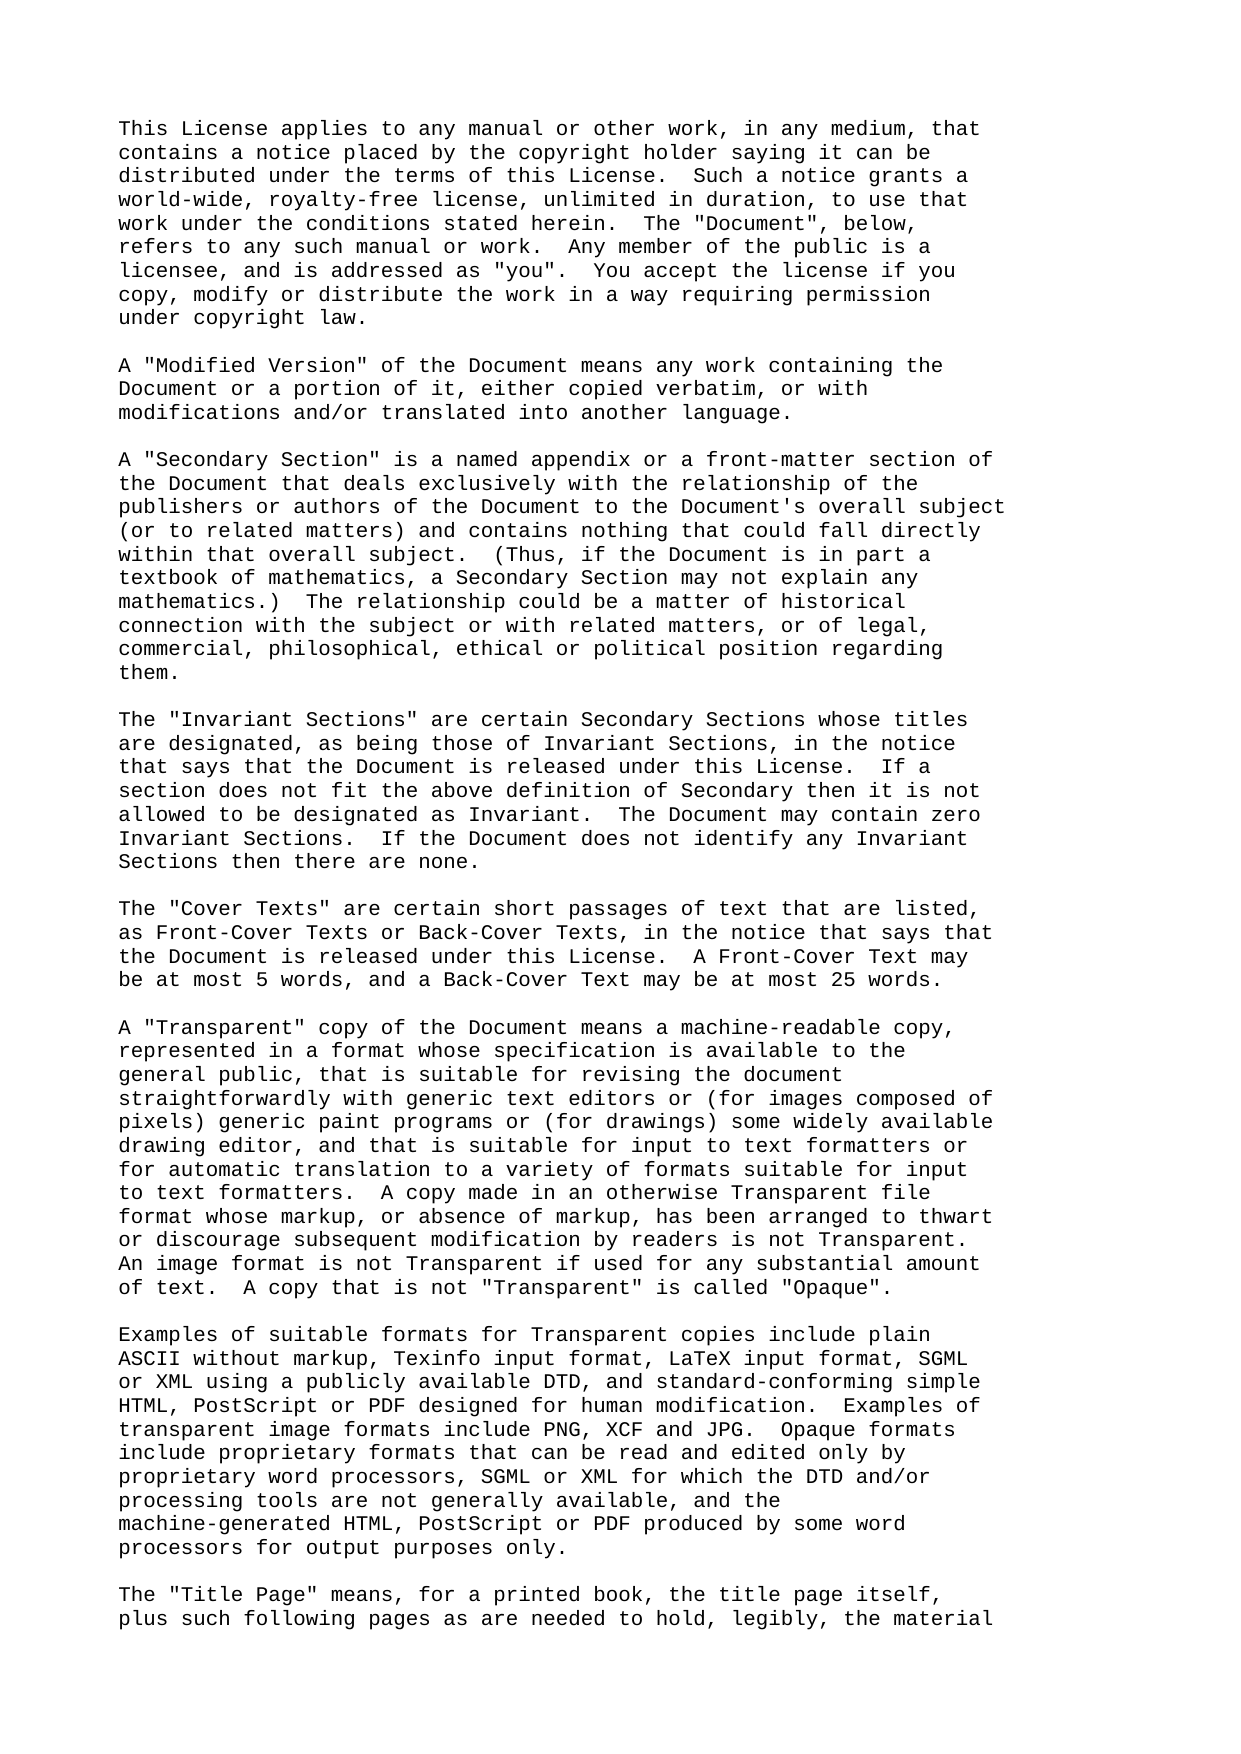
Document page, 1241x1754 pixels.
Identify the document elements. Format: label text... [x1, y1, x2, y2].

text or discourage subsequent modification by readers is not Transparent. [118, 1229, 1122, 1253]
text publishers or authors of the Document to the Document's overall subject [118, 496, 1122, 520]
text or XML using a publicly available DTD, and standard-conforming simple [118, 1371, 1122, 1395]
text A "Secondary Section" is a named appendix or a front-matter section of [118, 449, 1122, 473]
text general public, that is suitable for revising the document [118, 1064, 1122, 1088]
text format whose markup, or absence of markup, has been arranged to thwart [118, 1206, 1122, 1229]
text The "Title Page" means, for a printed book, the title page itself, [118, 1584, 1122, 1608]
text be at most 5 words, and a Back-Cover Text may be at most 25 words. [118, 969, 1122, 993]
text contains a notice placed by the copyright holder saying it can be [118, 142, 1122, 165]
text are designated, as being those of Invariant Sections, in the notice [118, 733, 1122, 757]
text The "Invariant Sections" are certain Secondary Sections whose titles [118, 709, 1122, 733]
text processing tools are not generally available, and the [118, 1489, 1122, 1513]
text Examples of suitable formats for Transparent copies include plain [118, 1324, 1122, 1348]
text allowed to be designated as Invariant. The Document may contain zero [118, 804, 1122, 827]
text An image format is not Transparent if used for any substantial amount [118, 1253, 1122, 1277]
text A "Transparent" copy of the Document means a machine-readable copy, [118, 1017, 1122, 1040]
text them. [118, 662, 1122, 686]
text as Front-Cover Texts or Back-Cover Texts, in the notice that says that [118, 922, 1122, 946]
text work under the conditions stated herein. The "Document", below, [118, 213, 1122, 236]
text licensee, and is addressed as "you". You accept the license if you [118, 260, 1122, 284]
text proprietary word processors, SGML or XML for which the DTD and/or [118, 1466, 1122, 1489]
text straightforwardly with generic text editors or (for images composed of [118, 1088, 1122, 1111]
text distributed under the terms of this License. Such a notice grants a [118, 165, 1122, 189]
text for automatic translation to a variety of formats suitable for input [118, 1158, 1122, 1182]
text commercial, philosophical, ethical or political position regarding [118, 638, 1122, 662]
text textbook of mathematics, a Secondary Section may not explain any [118, 567, 1122, 591]
text of text. A copy that is not "Transparent" is called "Opaque". [118, 1277, 1122, 1300]
text the Document that deals exclusively with the relationship of the [118, 473, 1122, 496]
text processors for output purposes only. [118, 1537, 1122, 1561]
text A "Modified Version" of the Document means any work containing the [118, 354, 1122, 378]
text Invariant Sections. If the Document does not identify any Invariant [118, 827, 1122, 851]
text modifications and/or translated into another language. [118, 402, 1122, 426]
text include proprietary formats that can be read and edited only by [118, 1442, 1122, 1466]
text Sections then there are none. [118, 851, 1122, 875]
text transparent image formats include PNG, XCF and JPG. Opaque formats [118, 1419, 1122, 1442]
text plus such following pages as are needed to hold, legibly, the material [118, 1608, 1122, 1631]
text the Document is released under this License. A Front-Cover Text may [118, 946, 1122, 969]
text ASCII without markup, Texinfo input format, LaTeX input format, SGML [118, 1348, 1122, 1371]
text refers to any such manual or work. Any member of the public is a [118, 236, 1122, 260]
text The "Cover Texts" are certain short passages of text that are listed, [118, 898, 1122, 922]
text machine-generated HTML, PostScript or PDF produced by some word [118, 1513, 1122, 1537]
text (or to related matters) and contains nothing that could fall directly [118, 520, 1122, 544]
text connection with the subject or with related matters, or of legal, [118, 615, 1122, 638]
text represented in a format whose specification is available to the [118, 1040, 1122, 1064]
text HTML, PostScript or PDF designed for human modification. Examples of [118, 1395, 1122, 1419]
text to text formatters. A copy made in an otherwise Transparent file [118, 1182, 1122, 1206]
text This License applies to any manual or other work, in any medium, that [118, 118, 1122, 142]
text Document or a portion of it, either copied verbatim, or with [118, 378, 1122, 402]
text copy, modify or distribute the work in a way requiring permission [118, 284, 1122, 307]
text world-wide, royalty-free license, unlimited in duration, to use that [118, 189, 1122, 213]
text within that overall subject. (Thus, if the Document is in part a [118, 544, 1122, 567]
text section does not fit the above definition of Secondary then it is not [118, 780, 1122, 804]
text mathematics.) The relationship could be a matter of historical [118, 591, 1122, 615]
text pixels) generic paint programs or (for drawings) some widely available [118, 1111, 1122, 1135]
text drawing editor, and that is suitable for input to text formatters or [118, 1135, 1122, 1158]
text that says that the Document is released under this License. If a [118, 757, 1122, 780]
text under copyright law. [118, 307, 1122, 331]
